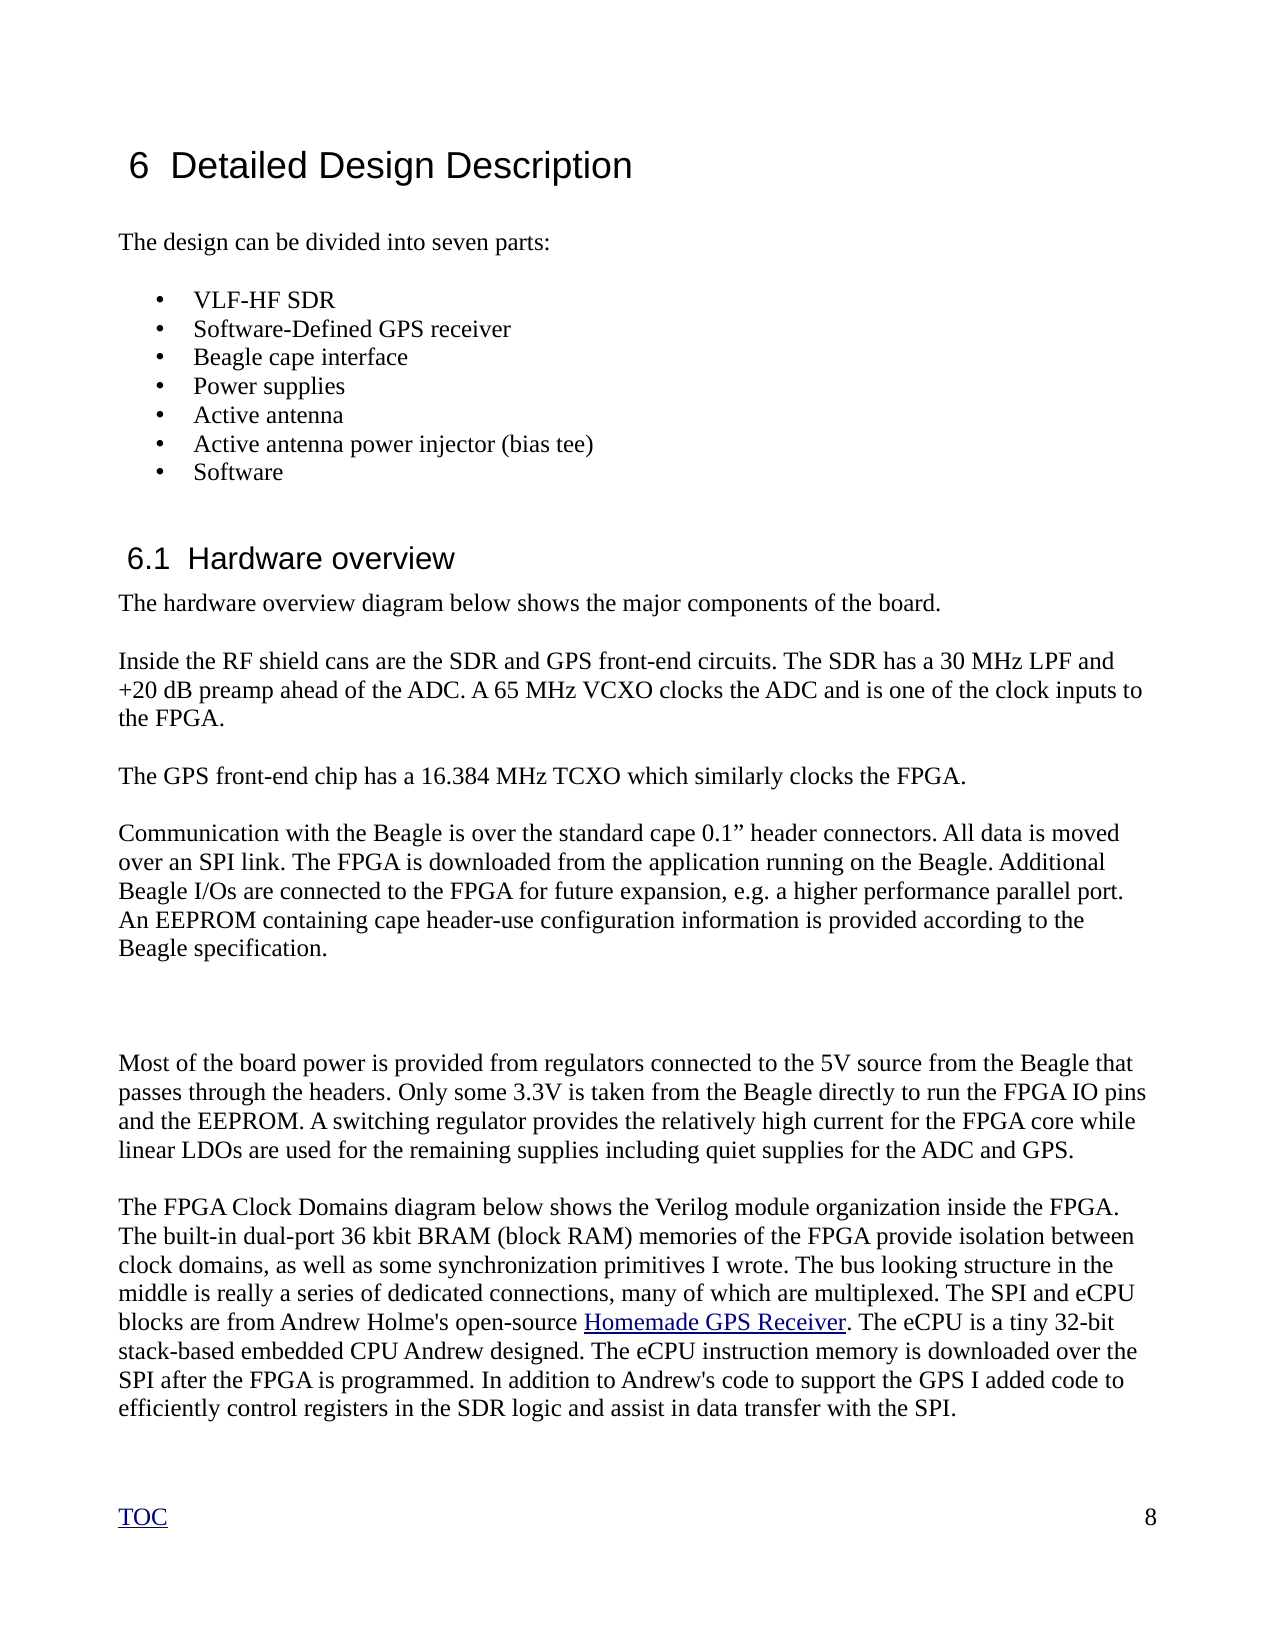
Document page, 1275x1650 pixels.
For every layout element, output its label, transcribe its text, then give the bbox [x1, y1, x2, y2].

list VLF-HF SDR [156, 285, 1157, 314]
list Active antenna power injector (bias tee) [156, 429, 1157, 457]
list Software-Defined GPS receiver [156, 314, 1157, 342]
list Power supplies [156, 371, 1157, 400]
list Software [156, 457, 1157, 486]
text The hardware overview diagram below shows the major components of the board. [118, 588, 1157, 617]
text The FPGA Clock Domains diagram below shows the Verilog module organization inside the FPGA. The built-in dual-port 36 kbit BRAM (block RAM) memories of the FPGA provide isolation between clock domains, as well as some synchronization primitives I wrote. The bus looking structure in the middle is really a series of dedicated connections, many of which are multiplexed. The SPI and eCPU blocks are from Andrew Holme's open-source Homemade GPS Receiver. The eCPU is a tiny 32-bit stack-based embedded CPU Andrew designed. The eCPU instruction memory is downloaded over the SPI after the FPGA is programmed. In addition to Andrew's code to support the GPS I added code to efficiently control registers in the SDR logic and assist in data transfer with the SPI. [118, 1192, 1157, 1422]
list Beagle cape interface [156, 342, 1157, 371]
text The GPS front-end chip has a 16.384 MHz TCXO which similarly clocks the FPGA. [118, 761, 1157, 790]
subtitle Detailed Design Description [118, 143, 1157, 186]
subtitle Hardware overview [118, 540, 1157, 576]
text Inside the RF shield cans are the SDR and GPS front-end circuits. The SDR has a 30 MHz LPF and +20 dB preamp ahead of the ADC. A 65 MHz VCXO clocks the ADC and is one of the clock inputs to the FPGA. [118, 646, 1157, 732]
text The design can be divided into seven parts: [118, 227, 1157, 256]
text Communication with the Beagle is over the standard cape 0.1” header connectors. All data is moved over an SPI link. The FPGA is downloaded from the application running on the Beagle. Additional Beagle I/Os are connected to the FPGA for future expansion, e.g. a higher performance parallel port. An EEPROM containing cape header-use configuration information is provided according to the Beagle specification. [118, 818, 1157, 962]
list Active antenna [156, 400, 1157, 429]
text Most of the board power is provided from regulators connected to the 5V source from the Beagle that passes through the headers. Only some 3.3V is taken from the Beagle directly to run the FPGA IO pins and the EEPROM. A switching regulator provides the relatively high current for the FPGA core while linear LDOs are used for the remaining supplies including quiet supplies for the ADC and GPS. [118, 1048, 1157, 1163]
